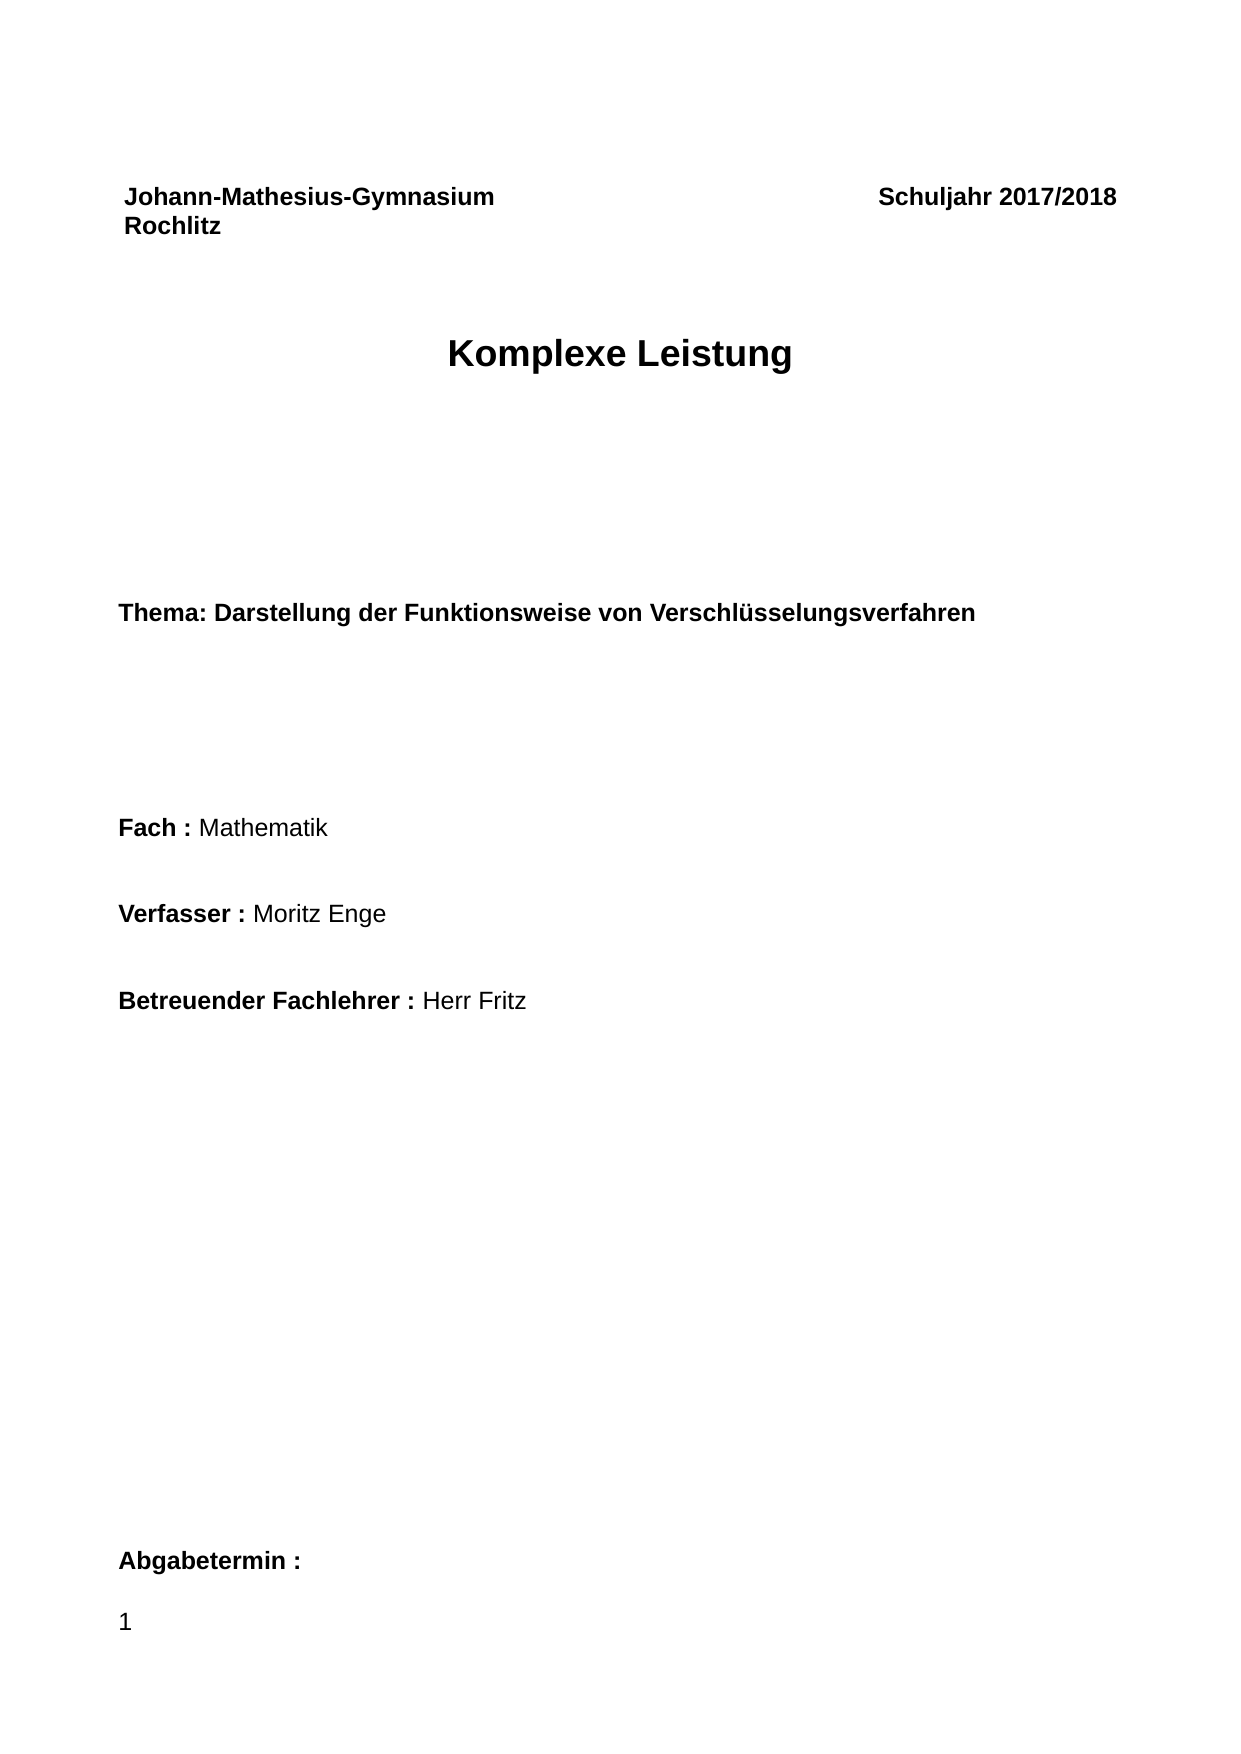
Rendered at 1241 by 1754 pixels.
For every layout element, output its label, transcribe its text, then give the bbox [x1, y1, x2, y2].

text Thema: Darstellung der Funktionsweise von Verschlüsselungsverfahren [118, 597, 1122, 626]
text Verfasser : Moritz Enge [118, 899, 1122, 928]
text Komplexe Leistung [118, 332, 1122, 375]
text Fach : Mathematik [118, 813, 1122, 842]
text Betreuender Fachlehrer : Herr Fritz [118, 986, 1122, 1014]
table_header Johann-Mathesius-Gymnasium Rochlitz [118, 176, 590, 245]
table_header Schuljahr 2017/2018 [590, 176, 1123, 245]
text Abgabetermin : [118, 1546, 1122, 1575]
